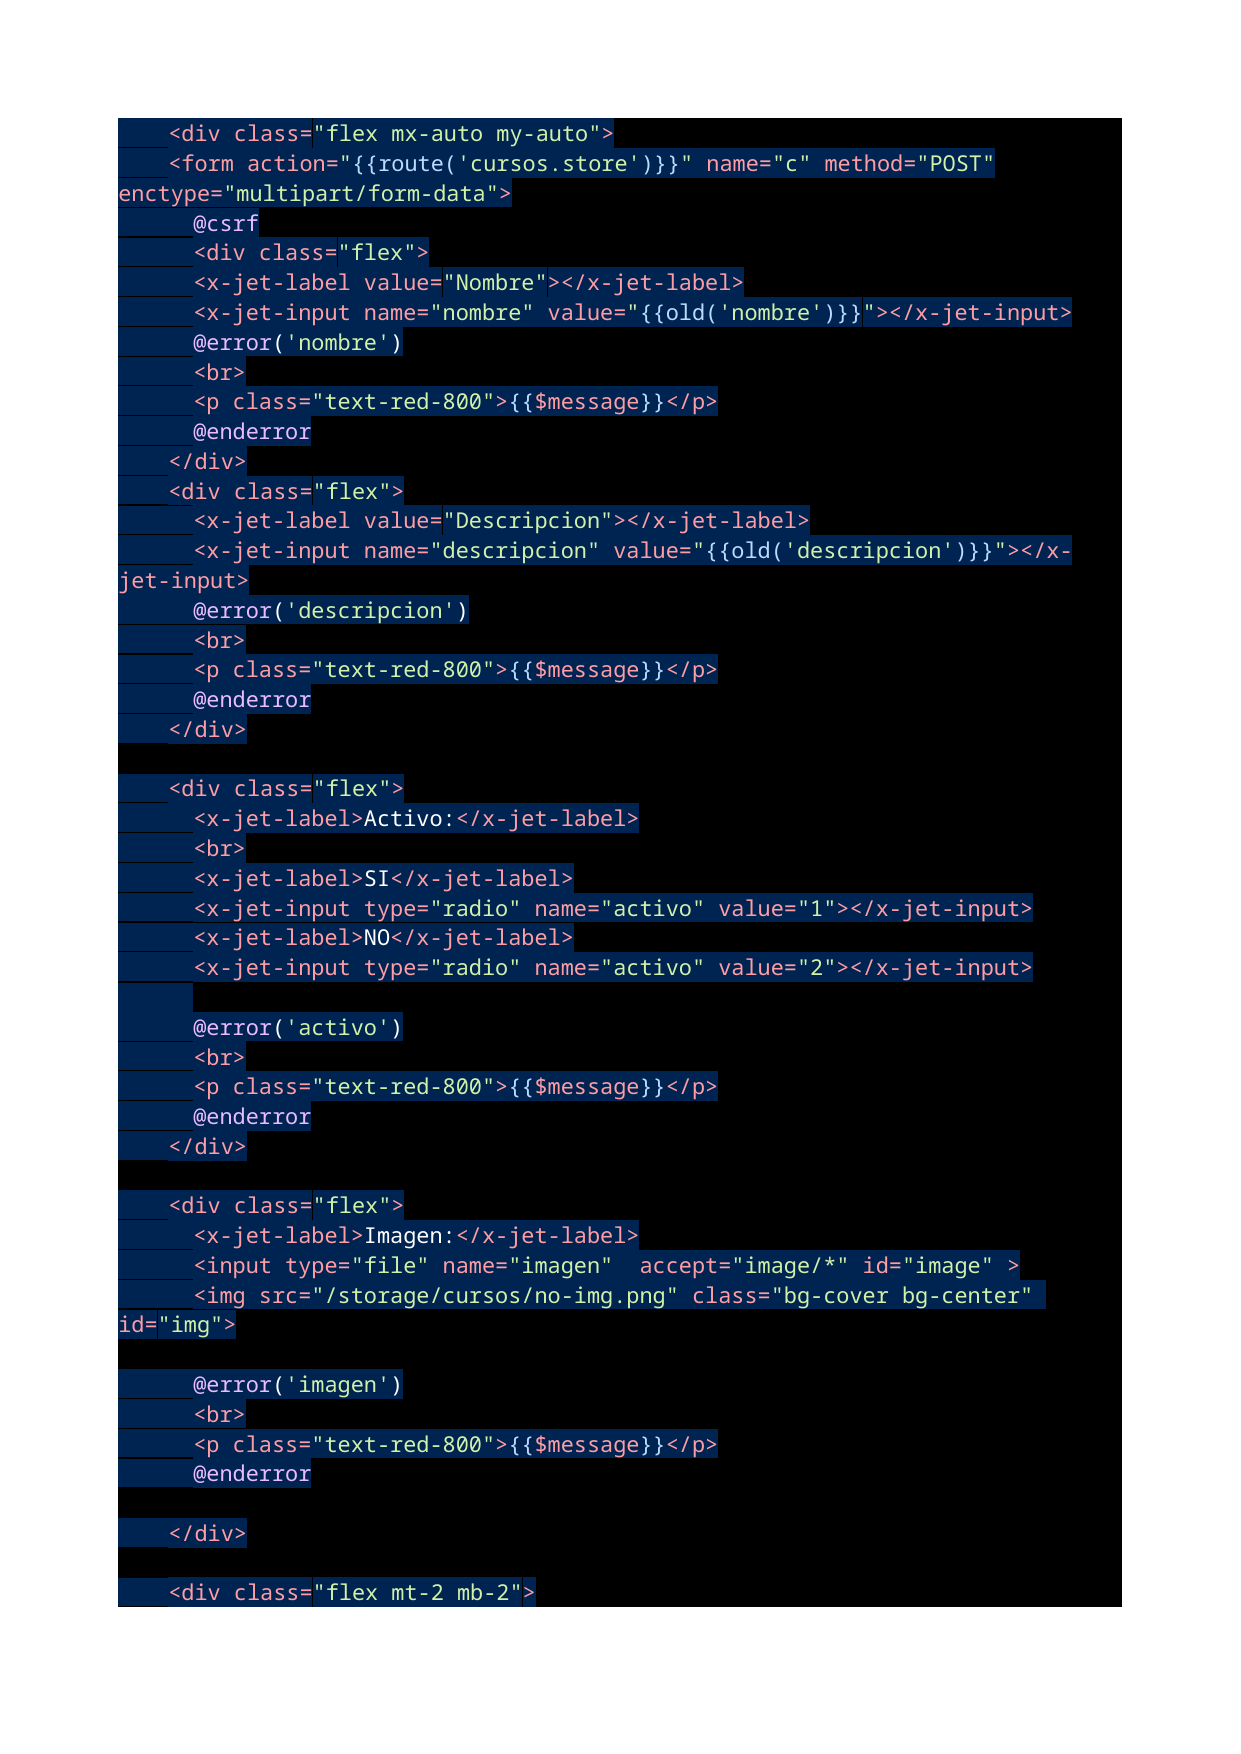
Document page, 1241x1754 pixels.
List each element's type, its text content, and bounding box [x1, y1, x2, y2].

text <br> [118, 356, 1122, 386]
text <x-jet-label value="Nombre"></x-jet-label> [118, 267, 1122, 297]
text <x-jet-label value="Descripcion"></x-jet-label> [118, 505, 1122, 535]
text <x-jet-input name="nombre" value="{{old('nombre')}}"></x-jet-input> [118, 297, 1122, 327]
text <br> [118, 1041, 1122, 1071]
text @enderror [118, 1458, 1122, 1488]
text @enderror [118, 416, 1122, 446]
text <p class="text-red-800">{{$message}}</p> [118, 1428, 1122, 1458]
text <div class="flex mt-2 mb-2"> [118, 1577, 1122, 1607]
text <div class="flex"> [118, 773, 1122, 803]
text <p class="text-red-800">{{$message}}</p> [118, 654, 1122, 684]
text @error('nombre') [118, 327, 1122, 356]
text </div> [118, 446, 1122, 476]
text <x-jet-input name="descripcion" value="{{old('descripcion')}}"></x-jet-input> [118, 535, 1122, 595]
text <input type="file" name="imagen" accept="image/*" id="image" > [118, 1250, 1122, 1280]
text @enderror [118, 1101, 1122, 1131]
text <x-jet-input type="radio" name="activo" value="2"></x-jet-input> [118, 952, 1122, 982]
text <br> [118, 1399, 1122, 1428]
text <x-jet-label>Activo:</x-jet-label> [118, 803, 1122, 833]
text </div> [118, 714, 1122, 744]
text <form action="{{route('cursos.store')}}" name="c" method="POST" enctype="multipart/form-data"> [118, 148, 1122, 207]
text @error('descripcion') [118, 595, 1122, 624]
text <x-jet-label>SI</x-jet-label> [118, 863, 1122, 893]
text <div class="flex"> [118, 237, 1122, 267]
text <br> [118, 624, 1122, 654]
text @enderror [118, 684, 1122, 714]
text <p class="text-red-800">{{$message}}</p> [118, 386, 1122, 416]
text @error('imagen') [118, 1369, 1122, 1399]
text <div class="flex"> [118, 476, 1122, 505]
text <br> [118, 833, 1122, 863]
text <p class="text-red-800">{{$message}}</p> [118, 1071, 1122, 1101]
text <img src="/storage/cursos/no-img.png" class="bg-cover bg-center" id="img"> [118, 1280, 1122, 1339]
text @csrf [118, 207, 1122, 237]
text <x-jet-input type="radio" name="activo" value="1"></x-jet-input> [118, 893, 1122, 922]
text @error('activo') [118, 1012, 1122, 1041]
text </div> [118, 1518, 1122, 1548]
text </div> [118, 1131, 1122, 1161]
text <x-jet-label>Imagen:</x-jet-label> [118, 1220, 1122, 1250]
text <x-jet-label>NO</x-jet-label> [118, 922, 1122, 952]
text <div class="flex"> [118, 1190, 1122, 1220]
text <div class="flex mx-auto my-auto"> [118, 118, 1122, 148]
